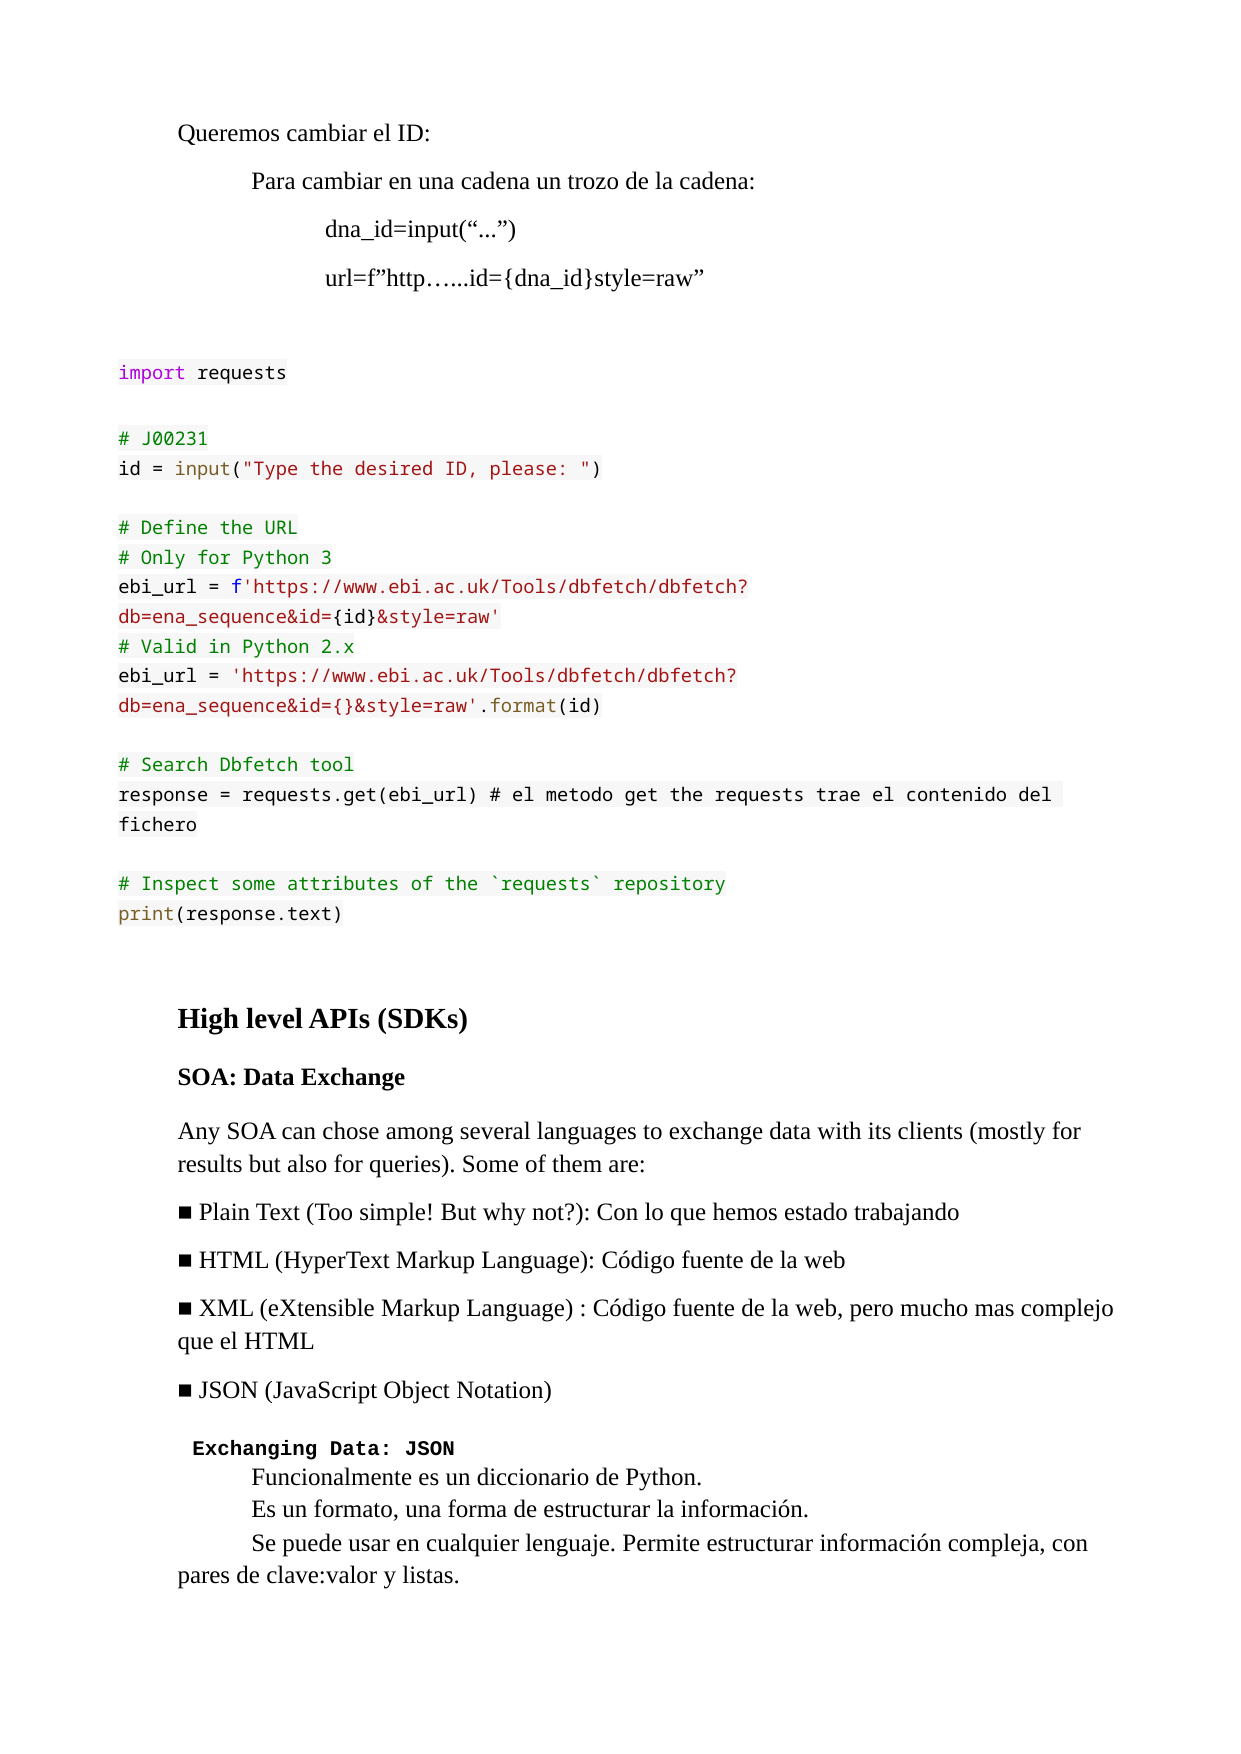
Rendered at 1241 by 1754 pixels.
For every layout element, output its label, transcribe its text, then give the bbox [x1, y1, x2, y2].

text ebi_url = f'https://www.ebi.ac.uk/Tools/dbfetch/dbfetch?db=ena_sequence&id={id}&style=raw' [118, 569, 1122, 629]
subtitle Es un formato, una forma de estructurar la información. [177, 1494, 1122, 1523]
subtitle ■ XML (eXtensible Markup Language) : Código fuente de la web, pero mucho mas complejo que el HTML [177, 1293, 1122, 1355]
text # Inspect some attributes of the `requests` repository [118, 866, 1122, 896]
text # Valid in Python 2.x [118, 629, 1122, 658]
subtitle SOA: Data Exchange [177, 1062, 1122, 1090]
subtitle dna_id=input(“...”) [177, 214, 1122, 243]
text ebi_url = 'https://www.ebi.ac.uk/Tools/dbfetch/dbfetch?db=ena_sequence&id={}&style=raw'.format(id) [118, 658, 1122, 718]
text print(response.text) [118, 896, 1122, 926]
subtitle Queremos cambiar el ID: [177, 118, 1122, 147]
subtitle Any SOA can chose among several languages to exchange data with its clients (mostly for results but also for queries). Some of them are: [177, 1116, 1122, 1177]
text Exchanging Data: JSON [118, 1438, 1122, 1462]
subtitle High level APIs (SDKs) [177, 1001, 1122, 1034]
text # Define the URL [118, 510, 1122, 540]
subtitle Para cambiar en una cadena un trozo de la cadena: [177, 166, 1122, 195]
subtitle ■ HTML (HyperText Markup Language): Código fuente de la web [177, 1245, 1122, 1274]
text id = input("Type the desired ID, please: ") [118, 451, 1122, 480]
subtitle Se puede usar en cualquier lenguaje. Permite estructurar información compleja, con pares de clave:valor y listas. [177, 1528, 1122, 1589]
text response = requests.get(ebi_url) # el metodo get the requests trae el contenido del fichero [118, 777, 1122, 837]
text # J00231 [118, 421, 1122, 451]
text # Search Dbfetch tool [118, 748, 1122, 777]
subtitle import requests [118, 359, 1122, 385]
subtitle ■ JSON (JavaScript Object Notation) [177, 1375, 1122, 1403]
subtitle url=f”http…...id={dna_id}style=raw” [177, 263, 1122, 292]
text # Only for Python 3 [118, 540, 1122, 569]
subtitle ■ Plain Text (Too simple! But why not?): Con lo que hemos estado trabajando [177, 1197, 1122, 1226]
subtitle Funcionalmente es un diccionario de Python. [177, 1462, 1122, 1490]
